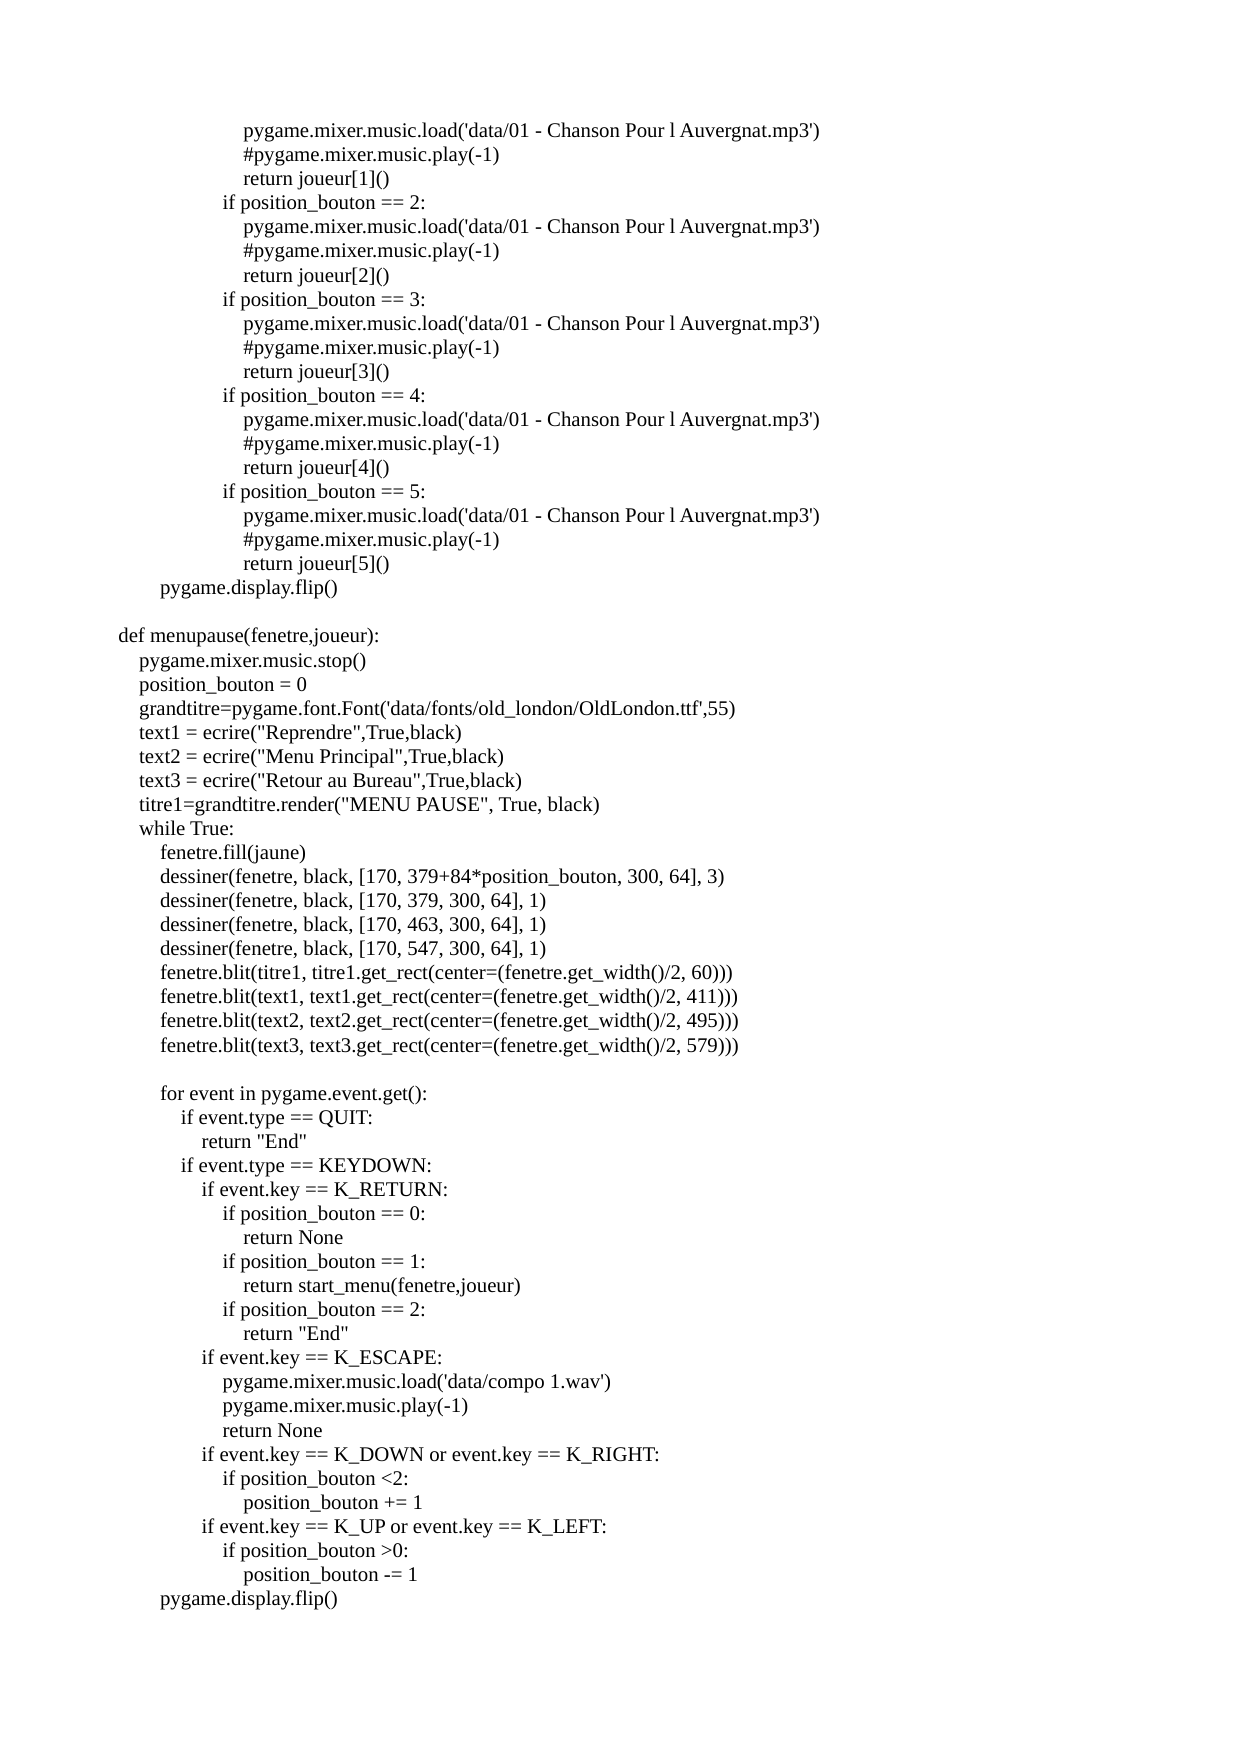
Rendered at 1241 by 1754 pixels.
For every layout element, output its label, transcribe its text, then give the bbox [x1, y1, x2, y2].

text if position_bouton == 4: [118, 383, 1122, 407]
text return joueur[1]() [118, 166, 1122, 190]
text if position_bouton >0: [118, 1538, 1122, 1562]
text if event.key == K_UP or event.key == K_LEFT: [118, 1514, 1122, 1538]
text #pygame.mixer.music.play(-1) [118, 431, 1122, 455]
text #pygame.mixer.music.play(-1) [118, 238, 1122, 262]
text while True: [118, 816, 1122, 840]
text position_bouton = 0 [118, 672, 1122, 696]
text return joueur[2]() [118, 262, 1122, 287]
text return joueur[5]() [118, 551, 1122, 575]
text text3 = ecrire("Retour au Bureau",True,black) [118, 768, 1122, 792]
text return None [118, 1225, 1122, 1249]
text if position_bouton == 1: [118, 1249, 1122, 1273]
text return "End" [118, 1321, 1122, 1345]
text return None [118, 1417, 1122, 1442]
text pygame.display.flip() [118, 575, 1122, 599]
text return joueur[4]() [118, 455, 1122, 479]
text if event.type == QUIT: [118, 1105, 1122, 1129]
text grandtitre=pygame.font.Font('data/fonts/old_london/OldLondon.ttf',55) [118, 696, 1122, 720]
text if position_bouton == 0: [118, 1201, 1122, 1225]
text if position_bouton <2: [118, 1466, 1122, 1490]
text pygame.mixer.music.stop() [118, 647, 1122, 672]
text return start_menu(fenetre,joueur) [118, 1273, 1122, 1297]
text if event.key == K_DOWN or event.key == K_RIGHT: [118, 1442, 1122, 1466]
text text1 = ecrire("Reprendre",True,black) [118, 720, 1122, 744]
text pygame.mixer.music.load('data/01 - Chanson Pour l Auvergnat.mp3') [118, 311, 1122, 335]
text fenetre.blit(titre1, titre1.get_rect(center=(fenetre.get_width()/2, 60))) [118, 960, 1122, 984]
text def menupause(fenetre,joueur): [118, 623, 1122, 647]
text if event.key == K_RETURN: [118, 1177, 1122, 1201]
text #pygame.mixer.music.play(-1) [118, 142, 1122, 166]
text pygame.mixer.music.load('data/01 - Chanson Pour l Auvergnat.mp3') [118, 214, 1122, 238]
text return "End" [118, 1129, 1122, 1153]
text fenetre.blit(text1, text1.get_rect(center=(fenetre.get_width()/2, 411))) [118, 984, 1122, 1008]
text dessiner(fenetre, black, [170, 379+84*position_bouton, 300, 64], 3) [118, 864, 1122, 888]
text dessiner(fenetre, black, [170, 379, 300, 64], 1) [118, 888, 1122, 912]
text pygame.mixer.music.load('data/01 - Chanson Pour l Auvergnat.mp3') [118, 503, 1122, 527]
text pygame.mixer.music.load('data/compo 1.wav') [118, 1369, 1122, 1393]
text if position_bouton == 2: [118, 1297, 1122, 1321]
text if position_bouton == 5: [118, 479, 1122, 503]
text dessiner(fenetre, black, [170, 463, 300, 64], 1) [118, 912, 1122, 936]
text return joueur[3]() [118, 359, 1122, 383]
text fenetre.fill(jaune) [118, 840, 1122, 864]
text if event.key == K_ESCAPE: [118, 1345, 1122, 1369]
text dessiner(fenetre, black, [170, 547, 300, 64], 1) [118, 936, 1122, 960]
text fenetre.blit(text2, text2.get_rect(center=(fenetre.get_width()/2, 495))) [118, 1008, 1122, 1032]
text pygame.mixer.music.load('data/01 - Chanson Pour l Auvergnat.mp3') [118, 407, 1122, 431]
text #pygame.mixer.music.play(-1) [118, 335, 1122, 359]
text for event in pygame.event.get(): [118, 1081, 1122, 1105]
text if position_bouton == 3: [118, 287, 1122, 311]
text pygame.display.flip() [118, 1586, 1122, 1610]
text pygame.mixer.music.load('data/01 - Chanson Pour l Auvergnat.mp3') [118, 118, 1122, 142]
text position_bouton -= 1 [118, 1562, 1122, 1586]
text position_bouton += 1 [118, 1490, 1122, 1514]
text fenetre.blit(text3, text3.get_rect(center=(fenetre.get_width()/2, 579))) [118, 1032, 1122, 1057]
text if position_bouton == 2: [118, 190, 1122, 214]
text text2 = ecrire("Menu Principal",True,black) [118, 744, 1122, 768]
text if event.type == KEYDOWN: [118, 1153, 1122, 1177]
text titre1=grandtitre.render("MENU PAUSE", True, black) [118, 792, 1122, 816]
text #pygame.mixer.music.play(-1) [118, 527, 1122, 551]
text pygame.mixer.music.play(-1) [118, 1393, 1122, 1417]
